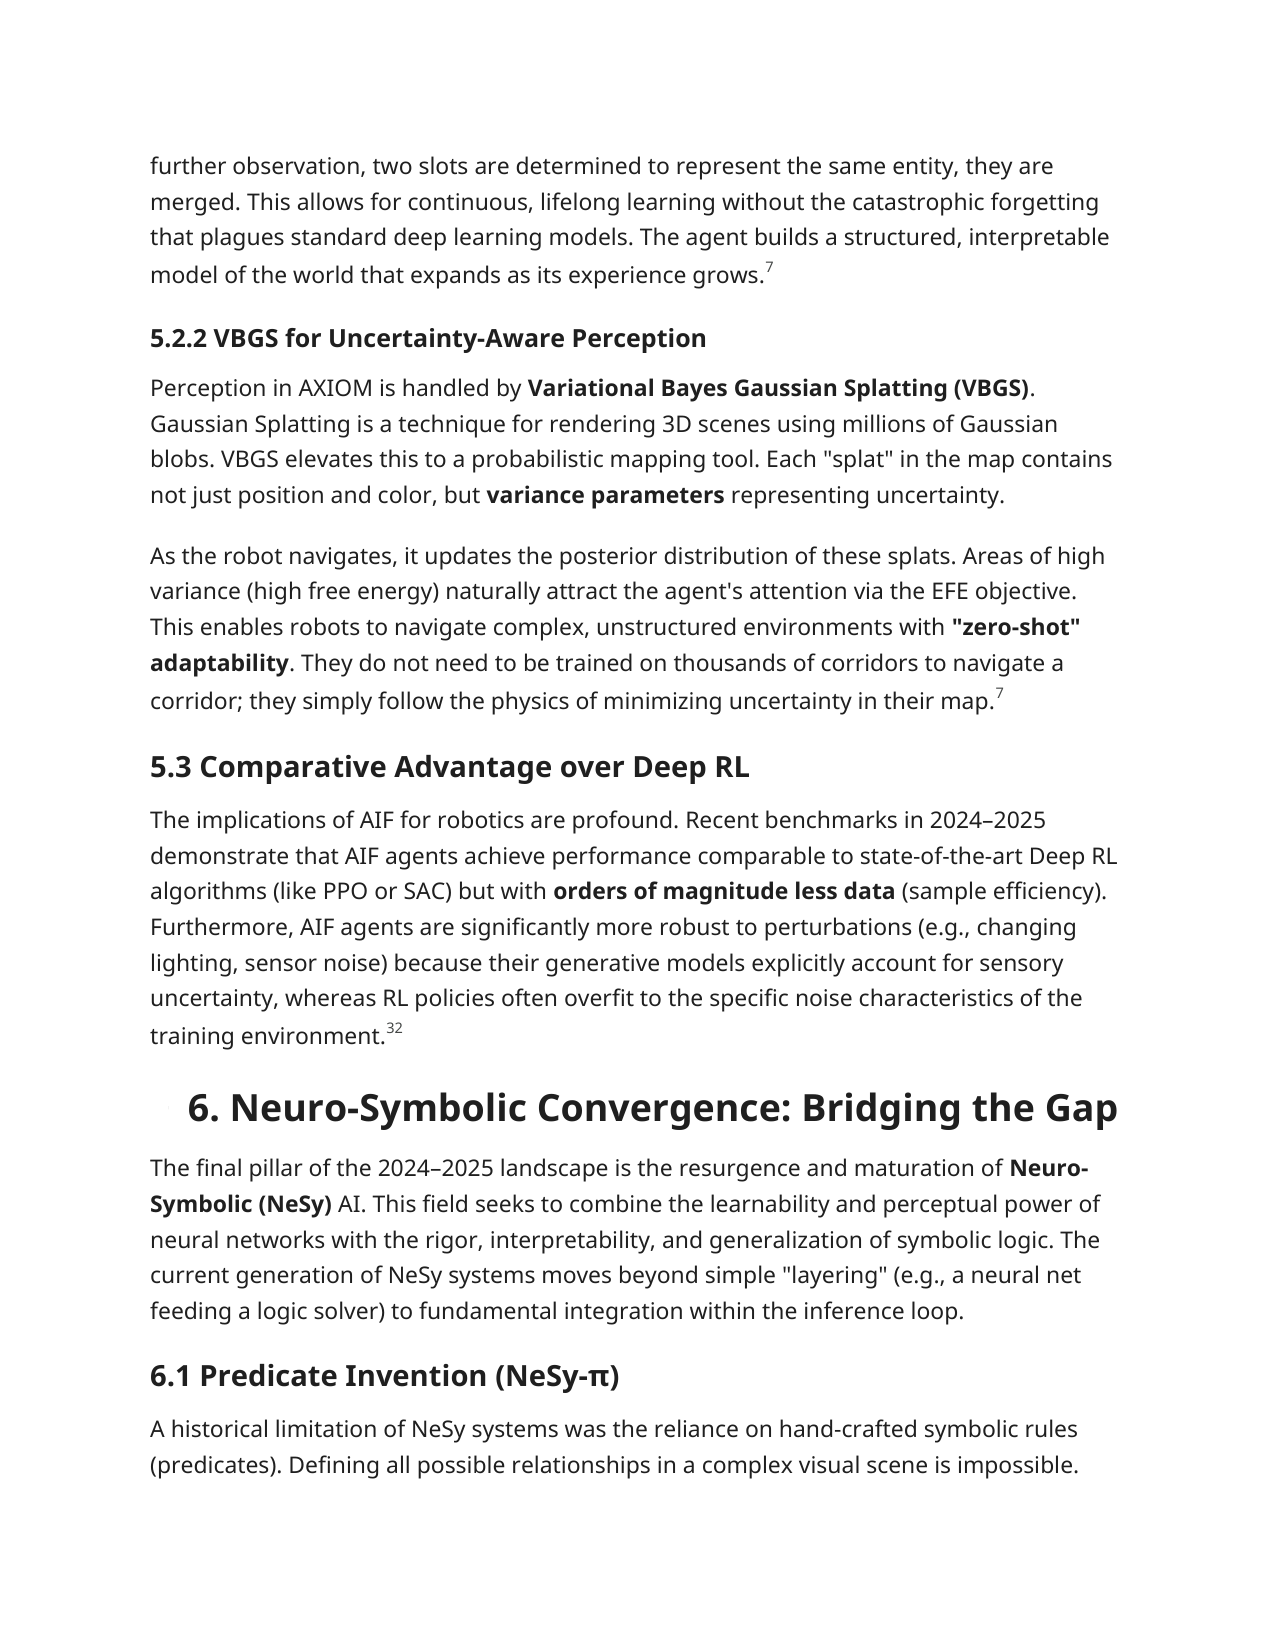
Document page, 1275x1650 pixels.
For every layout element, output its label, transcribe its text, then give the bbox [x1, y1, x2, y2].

text Perception in AXIOM is handled by Variational Bayes Gaussian Splatting (VBGS). Gaussian Splatting is a technique for rendering 3D scenes using millions of Gaussian blobs. VBGS elevates this to a probabilistic mapping tool. Each "splat" in the map contains not just position and color, but variance parameters representing uncertainty. [150, 372, 1125, 510]
subtitle 5.3 Comparative Advantage over Deep RL [150, 746, 1125, 786]
subtitle 6. Neuro-Symbolic Convergence: Bridging the Gap [150, 1082, 1125, 1133]
text The final pillar of the 2024–2025 landscape is the resurgence and maturation of Neuro-Symbolic (NeSy) AI. This field seeks to combine the learnability and perceptual power of neural networks with the rigor, interpretability, and generalization of symbolic logic. The current generation of NeSy systems moves beyond simple "layering" (e.g., a neural net feeding a logic solver) to fundamental integration within the inference loop. [150, 1152, 1125, 1326]
text further observation, two slots are determined to represent the same entity, they are merged. This allows for continuous, lifelong learning without the catastrophic forgetting that plagues standard deep learning models. The agent builds a structured, interpretable model of the world that expands as its experience grows.7 [150, 150, 1125, 291]
subtitle 6.1 Predicate Invention (NeSy-π) [150, 1356, 1125, 1395]
text A historical limitation of NeSy systems was the reliance on hand-crafted symbolic rules (predicates). Defining all possible relationships in a complex visual scene is impossible. [150, 1413, 1125, 1480]
text The implications of AIF for robotics are profound. Recent benchmarks in 2024–2025 demonstrate that AIF agents achieve performance comparable to state-of-the-art Deep RL algorithms (like PPO or SAC) but with orders of magnitude less data (sample efficiency). Furthermore, AIF agents are significantly more robust to perturbations (e.g., changing lighting, sensor noise) because their generative models explicitly account for sensory uncertainty, whereas RL policies often overfit to the specific noise characteristics of the training environment.32 [150, 804, 1125, 1052]
text As the robot navigates, it updates the posterior distribution of these splats. Areas of high variance (high free energy) naturally attract the agent's attention via the EFE objective. This enables robots to navigate complex, unstructured environments with "zero-shot" adaptability. They do not need to be trained on thousands of corridors to navigate a corridor; they simply follow the physics of minimizing uncertainty in their map.7 [150, 540, 1125, 717]
subtitle 5.2.2 VBGS for Uncertainty-Aware Perception [150, 321, 1125, 355]
